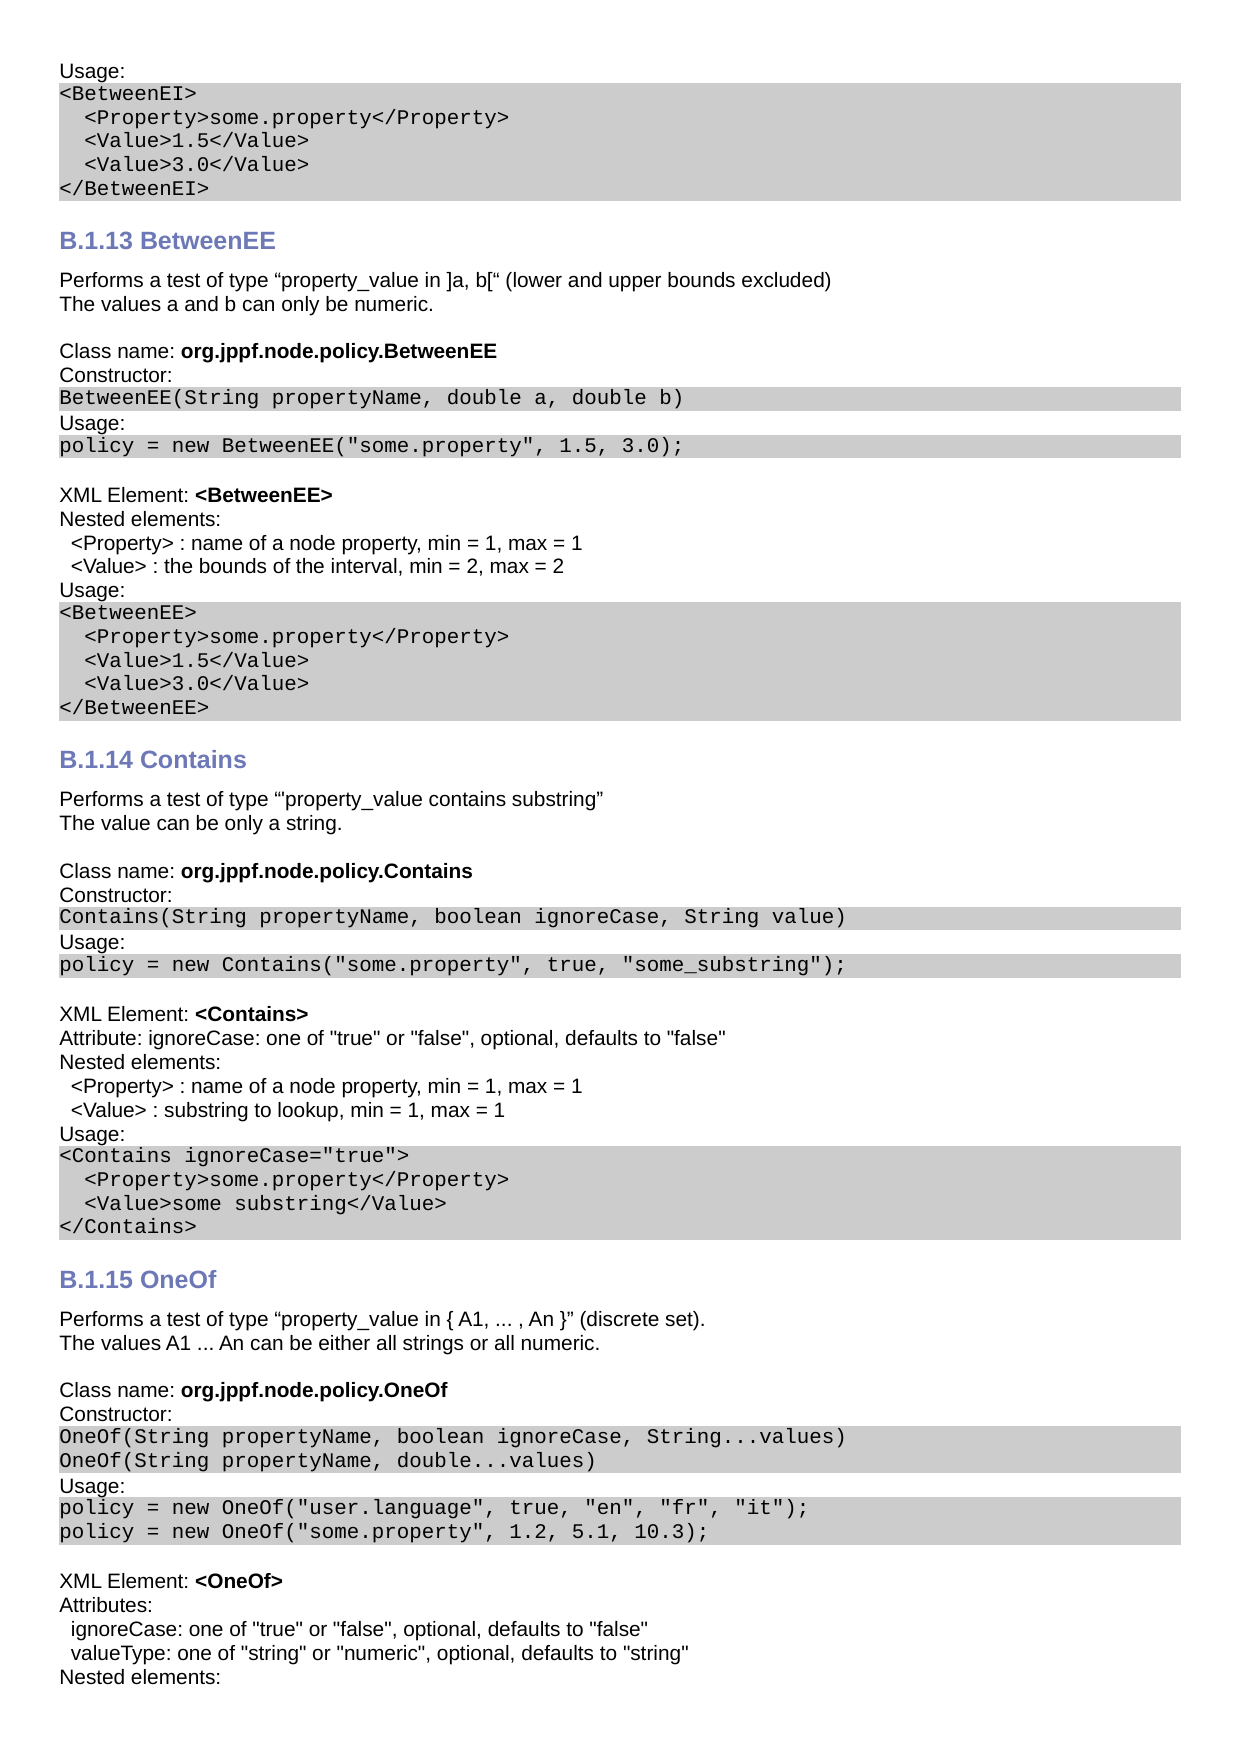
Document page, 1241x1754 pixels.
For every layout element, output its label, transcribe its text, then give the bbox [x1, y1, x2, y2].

text policy = new OneOf("user.language", true, "en", "fr", "it"); [59, 1497, 1181, 1521]
text Class name: org.jppf.node.policy.BetweenEE [59, 339, 1181, 363]
subtitle BetweenEE [59, 226, 1181, 255]
text Contains(String propertyName, boolean ignoreCase, String value) [59, 907, 1181, 930]
text </BetweenEI> [59, 178, 1181, 201]
text XML Element: <OneOf> [59, 1569, 1181, 1593]
text Performs a test of type “property_value in { A1, ... , An }” (discrete set). [59, 1306, 1181, 1330]
text Nested elements: [59, 1050, 1181, 1074]
text Attributes: [59, 1593, 1181, 1617]
text Usage: [59, 1122, 1181, 1146]
text BetweenEE(String propertyName, double a, double b) [59, 387, 1181, 411]
text Usage: [59, 1473, 1181, 1497]
text <BetweenEI> [59, 83, 1181, 107]
text <Property>some.property</Property> [59, 107, 1181, 130]
text Nested elements: [59, 1664, 1181, 1688]
text policy = new BetweenEE("some.property", 1.5, 3.0); [59, 435, 1181, 458]
text ignoreCase: one of "true" or "false", optional, defaults to "false" [59, 1617, 1181, 1641]
text <Value>1.5</Value> [59, 649, 1181, 673]
text The values A1 ... An can be either all strings or all numeric. [59, 1330, 1181, 1354]
text <Property>some.property</Property> [59, 1169, 1181, 1193]
subtitle OneOf [59, 1265, 1181, 1294]
text Constructor: [59, 1402, 1181, 1426]
subtitle Contains [59, 746, 1181, 774]
text <Contains ignoreCase="true"> [59, 1146, 1181, 1169]
text <Value>3.0</Value> [59, 154, 1181, 178]
text policy = new Contains("some.property", true, "some_substring"); [59, 954, 1181, 978]
text <Value>some substring</Value> [59, 1193, 1181, 1216]
text Class name: org.jppf.node.policy.Contains [59, 859, 1181, 883]
text <BetweenEE> [59, 602, 1181, 626]
text Nested elements: [59, 506, 1181, 530]
text Usage: [59, 411, 1181, 435]
text Constructor: [59, 883, 1181, 907]
text Attribute: ignoreCase: one of "true" or "false", optional, defaults to "false" [59, 1026, 1181, 1050]
text Usage: [59, 930, 1181, 954]
text valueType: one of "string" or "numeric", optional, defaults to "string" [59, 1641, 1181, 1664]
text Performs a test of type “property_value in ]a, b[“ (lower and upper bounds excluded) [59, 267, 1181, 291]
text Usage: [59, 578, 1181, 602]
text </Contains> [59, 1216, 1181, 1240]
text XML Element: <Contains> [59, 1002, 1181, 1026]
text <Value>1.5</Value> [59, 130, 1181, 154]
text OneOf(String propertyName, boolean ignoreCase, String...values) [59, 1426, 1181, 1450]
text The value can be only a string. [59, 811, 1181, 835]
text OneOf(String propertyName, double...values) [59, 1450, 1181, 1473]
text <Property> : name of a node property, min = 1, max = 1 [59, 530, 1181, 554]
text Constructor: [59, 363, 1181, 387]
text <Property>some.property</Property> [59, 626, 1181, 649]
text The values a and b can only be numeric. [59, 291, 1181, 315]
text <Value>3.0</Value> [59, 673, 1181, 697]
text <Value> : the bounds of the interval, min = 2, max = 2 [59, 554, 1181, 578]
text Usage: [59, 59, 1181, 83]
text XML Element: <BetweenEE> [59, 482, 1181, 506]
text Performs a test of type “'property_value contains substring” [59, 787, 1181, 811]
text Class name: org.jppf.node.policy.OneOf [59, 1378, 1181, 1402]
text </BetweenEE> [59, 697, 1181, 721]
text <Value> : substring to lookup, min = 1, max = 1 [59, 1098, 1181, 1122]
text policy = new OneOf("some.property", 1.2, 5.1, 10.3); [59, 1521, 1181, 1545]
text <Property> : name of a node property, min = 1, max = 1 [59, 1074, 1181, 1098]
